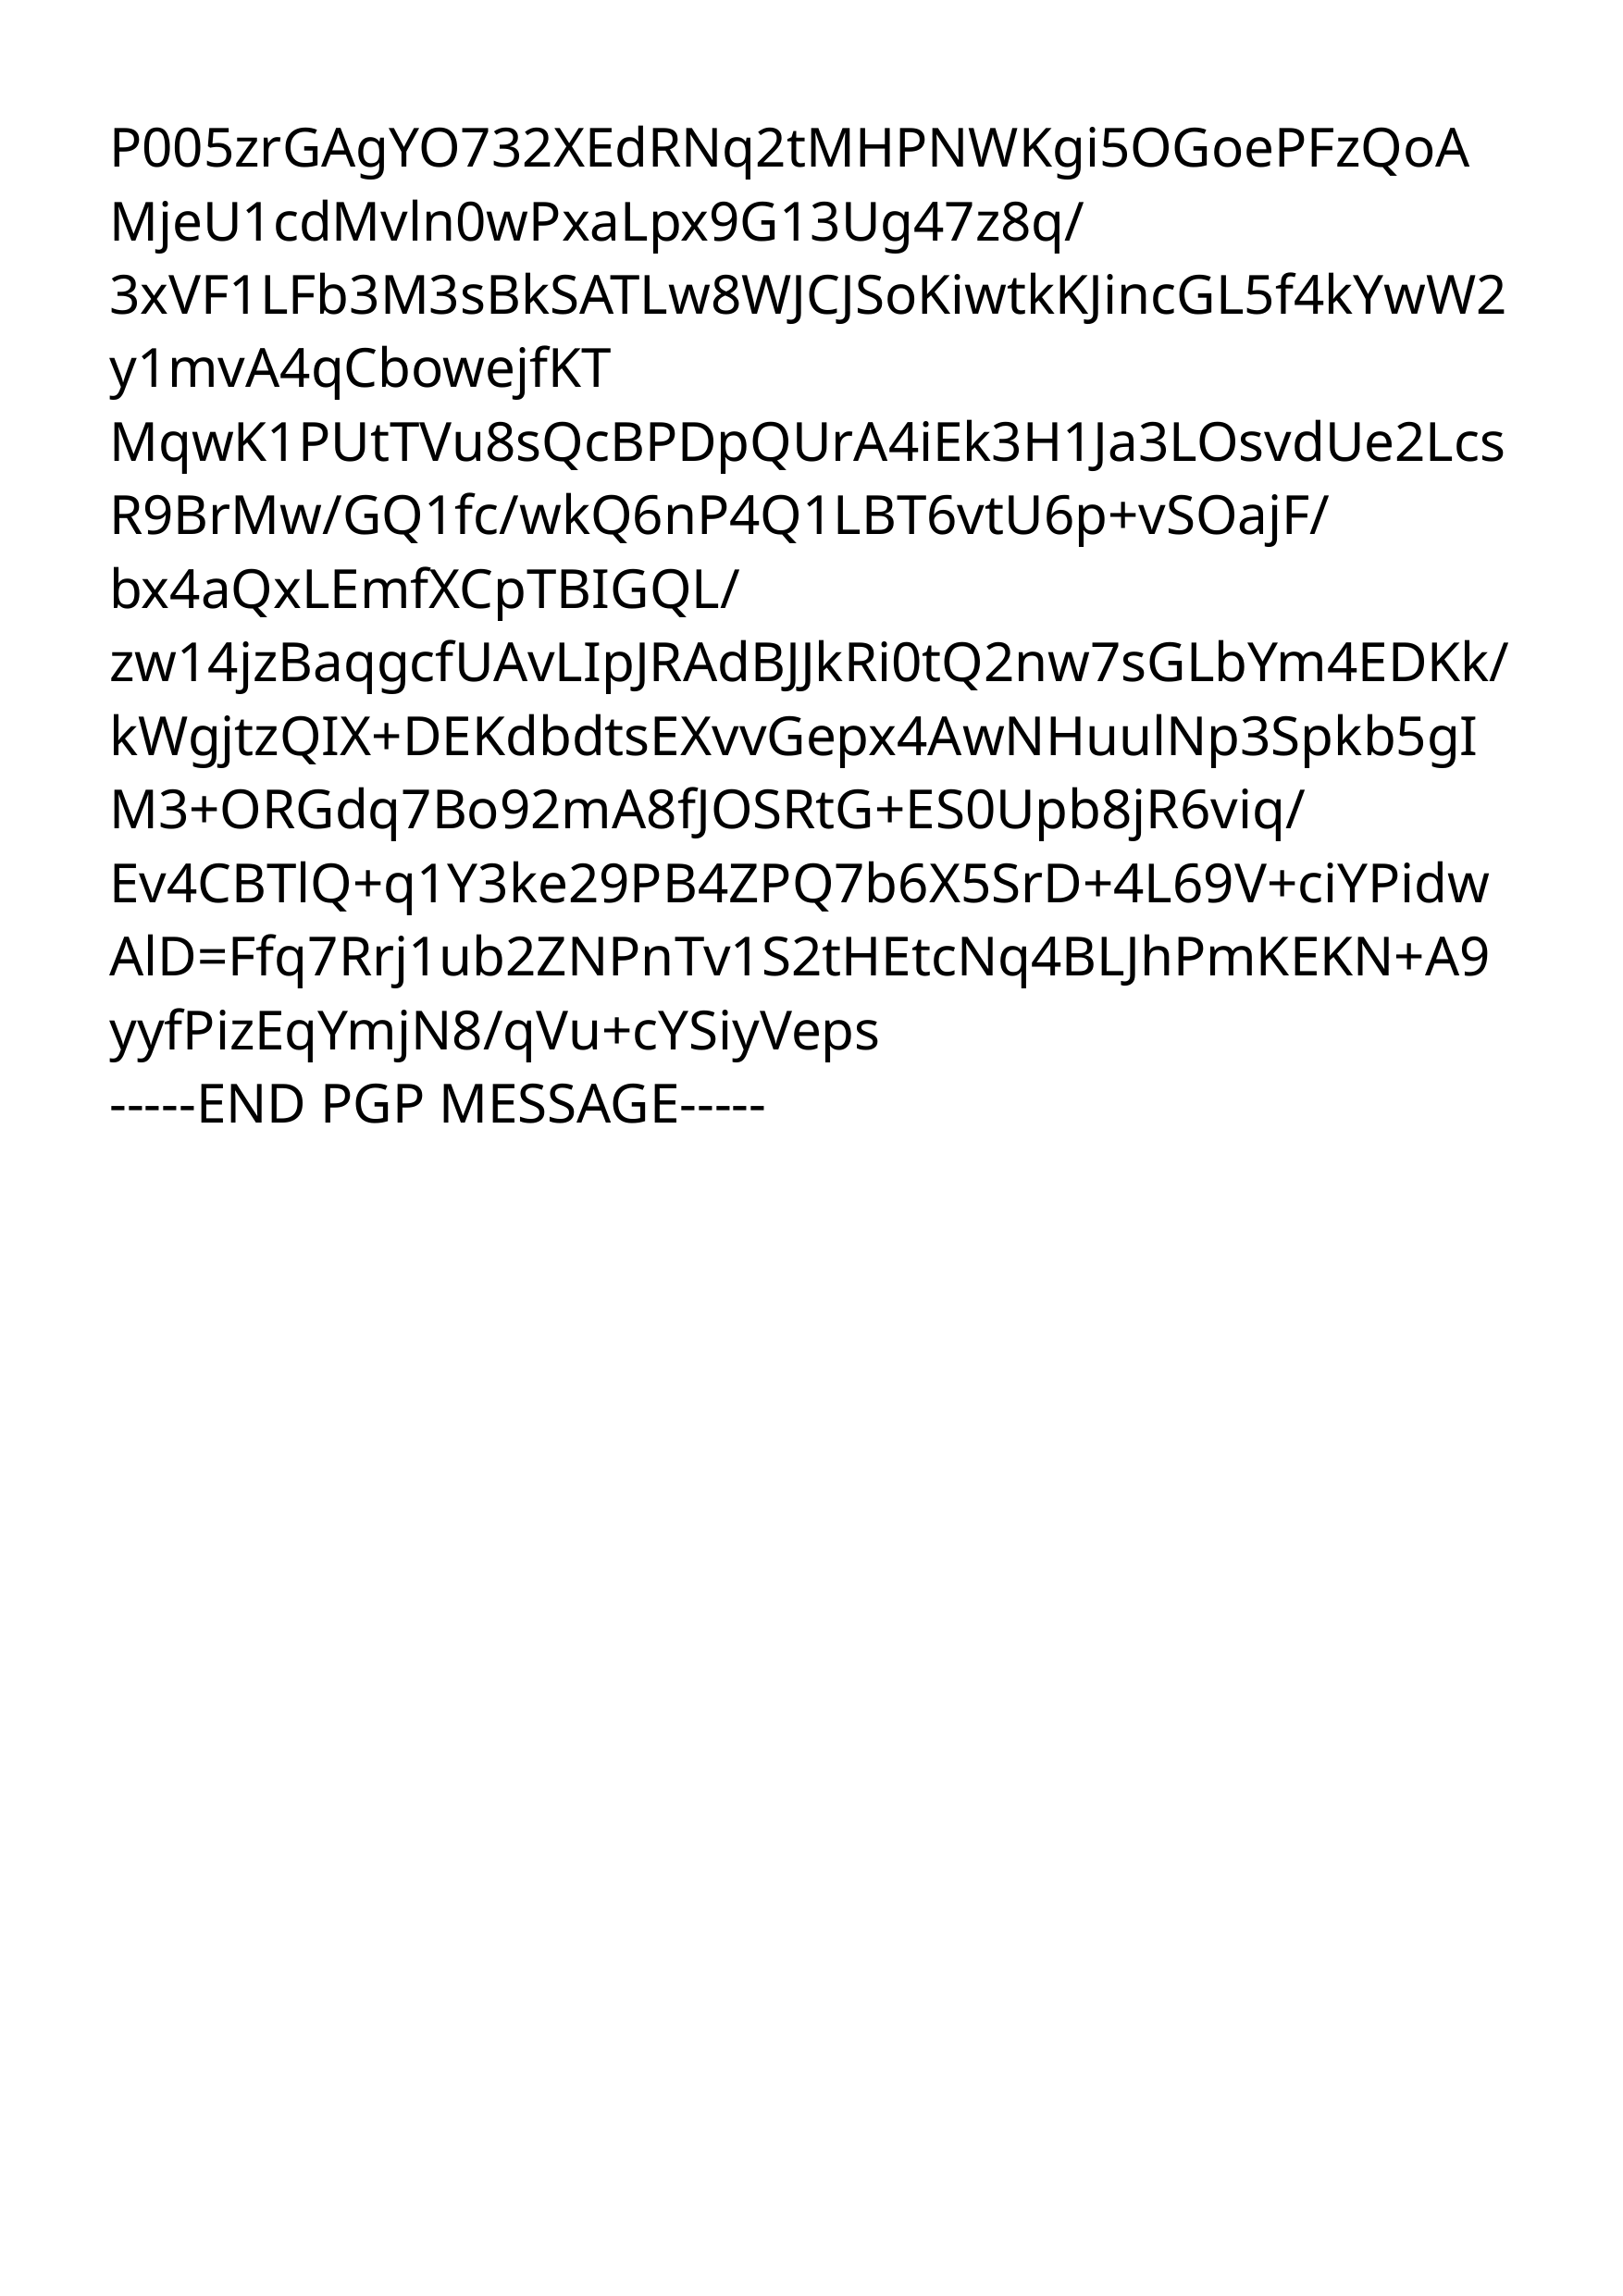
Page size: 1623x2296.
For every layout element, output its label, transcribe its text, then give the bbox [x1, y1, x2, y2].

text P005zrGAgYO732XEdRNq2tMHPNWKgi5OGoePFzQoAMjeU1cdMvln0wPxaLpx9G13Ug47z8q/3xVF1LFb3M3sBkSATLw8WJCJSoKiwtkKJincGL5f4kYwW2y1mvA4qCbowejfKT [109, 109, 1514, 403]
text MqwK1PUtTVu8sQcBPDpQUrA4iEk3H1Ja3LOsvdUe2LcsR9BrMw/GQ1fc/wkQ6nP4Q1LBT6vtU6p+vSOajF/bx4aQxLEmfXCpTBIGQL/zw14jzBaqgcfUAvLIpJRAdBJJkRi0tQ2nw7sGLbYm4EDKk/kWgjtzQIX+DEKdbdtsEXvvGepx4AwNHuulNp3Spkb5gIM3+ORGdq7Bo92mA8fJOSRtG+ES0Upb8jR6viq/Ev4CBTlQ+q1Y3ke29PB4ZPQ7b6X5SrD+4L69V+ciYPidwAlD=Ffq7Rrj1ub2ZNPnTv1S2tHEtcNq4BLJhPmKEKN+A9yyfPizEqYmjN8/qVu+cYSiyVeps [109, 403, 1514, 1065]
text -----END PGP MESSAGE----- [109, 1065, 1514, 1139]
